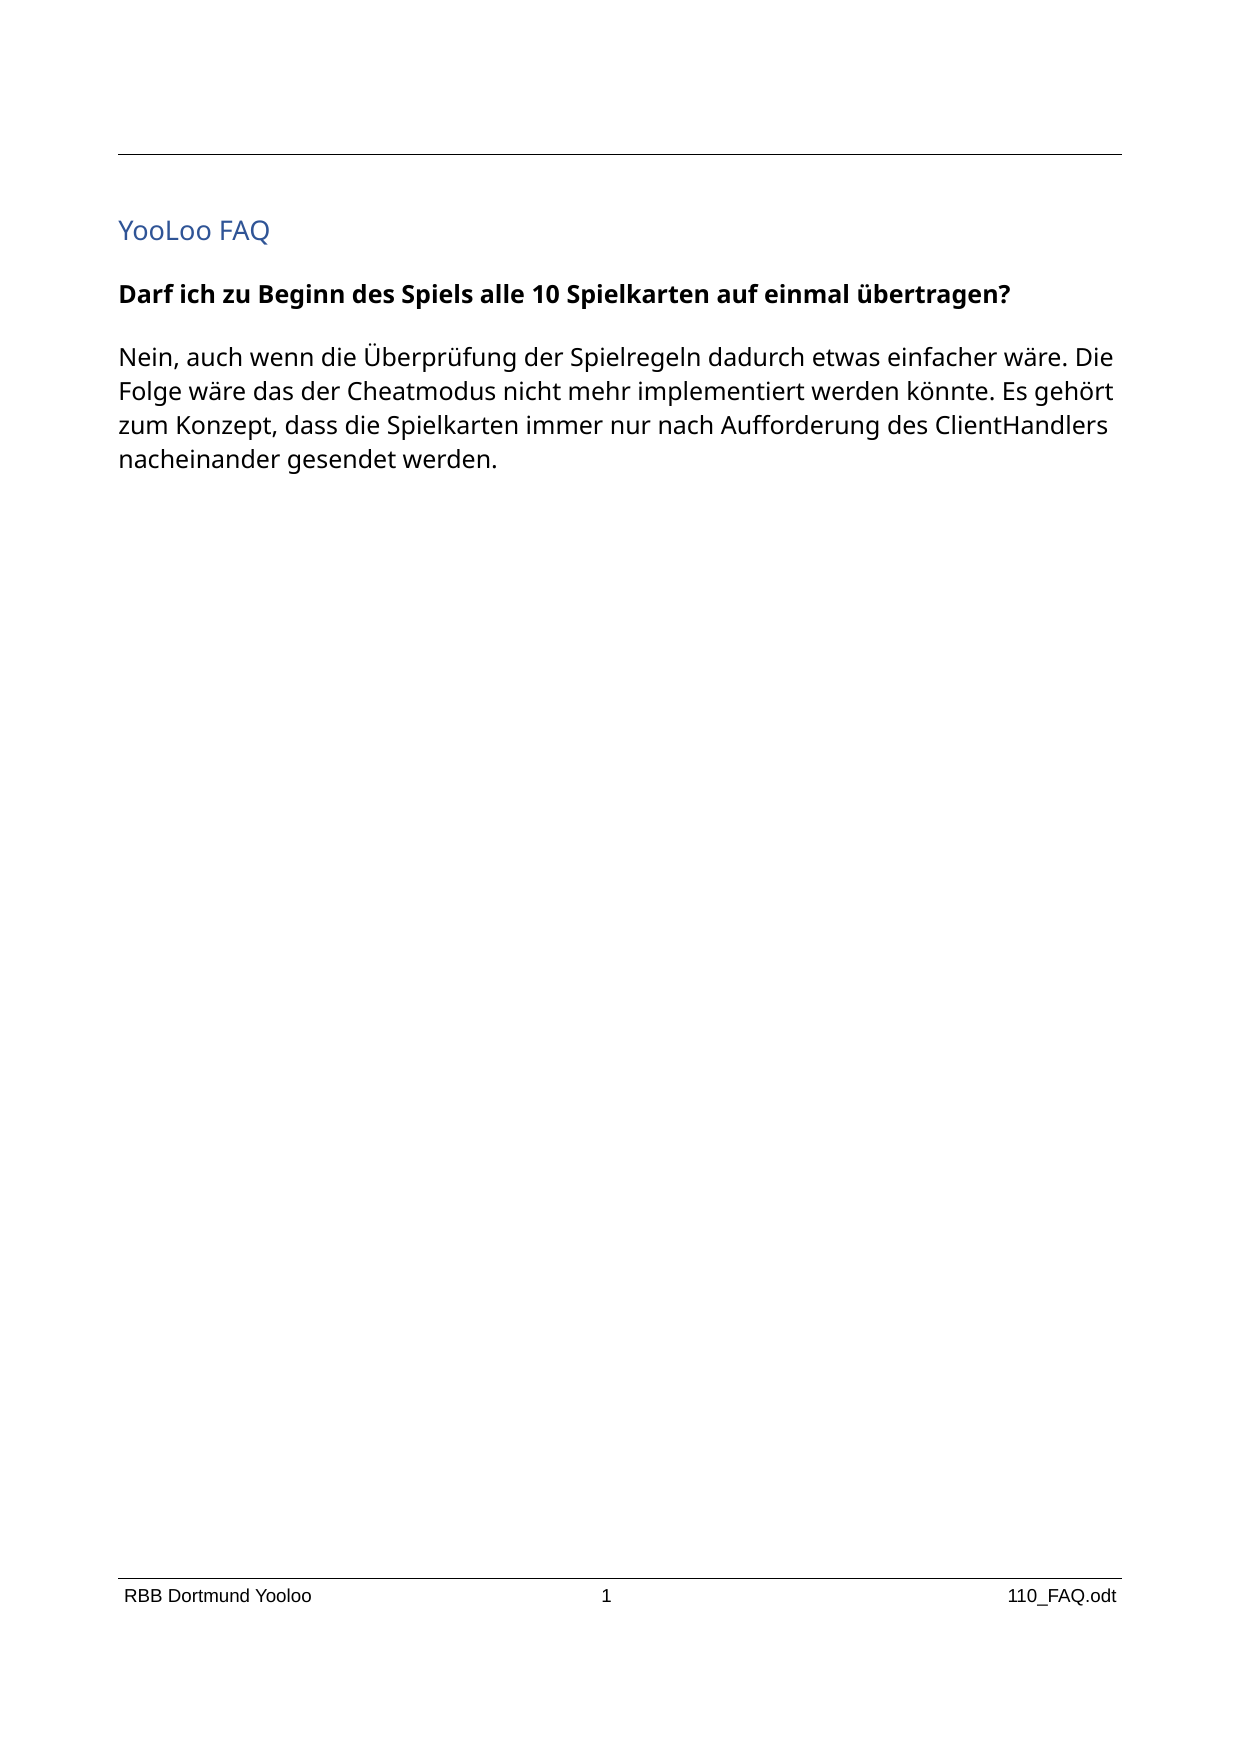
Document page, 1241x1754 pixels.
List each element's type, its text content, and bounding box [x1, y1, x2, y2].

text Darf ich zu Beginn des Spiels alle 10 Spielkarten auf einmal übertragen? [118, 277, 1122, 311]
text Nein, auch wenn die Überprüfung der Spielregeln dadurch etwas einfacher wäre. Die Folge wäre das der Cheatmodus nicht mehr implementiert werden könnte. Es gehört zum Konzept, dass die Spielkarten immer nur nach Aufforderung des ClientHandlers nacheinander gesendet werden. [118, 340, 1122, 476]
subtitle YooLoo FAQ [118, 211, 1122, 248]
